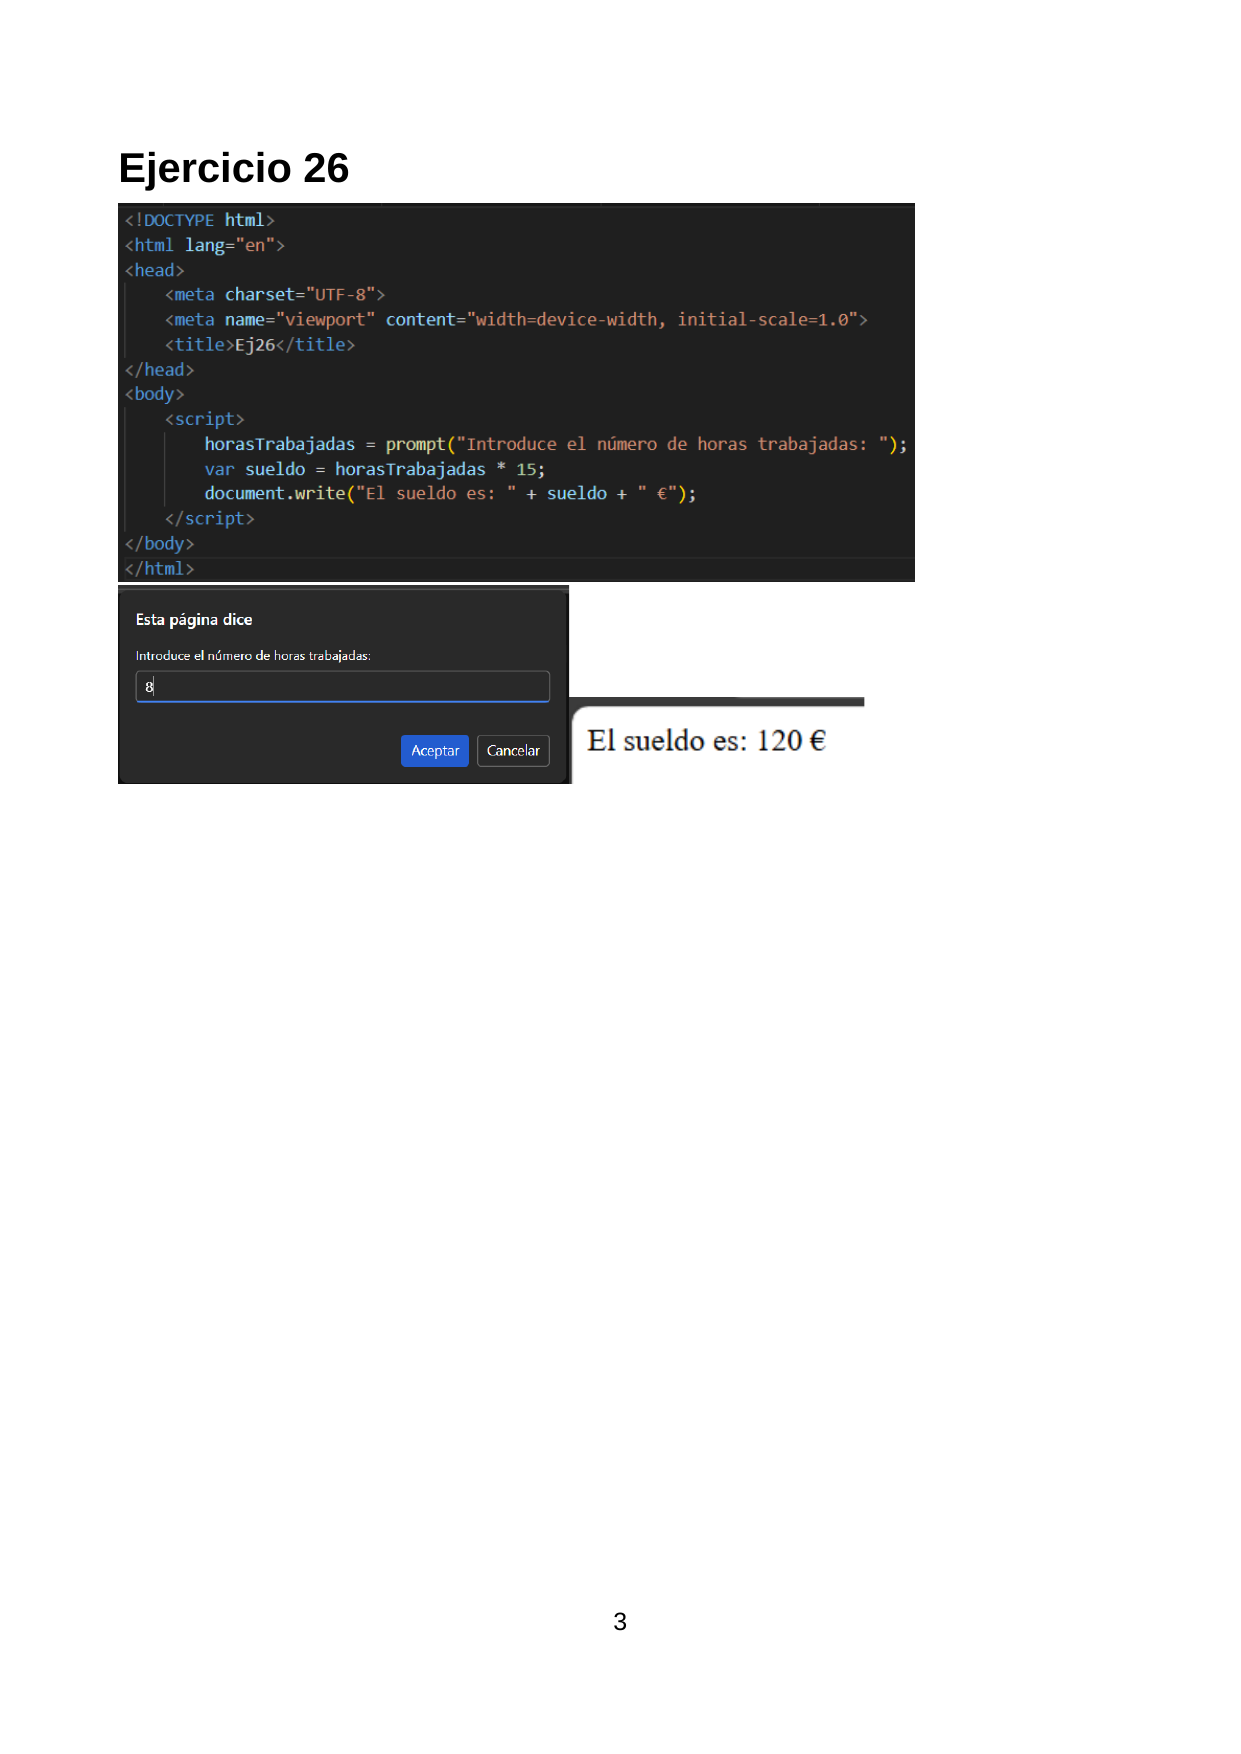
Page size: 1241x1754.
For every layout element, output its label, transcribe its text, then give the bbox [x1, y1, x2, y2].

picture [118, 585, 865, 784]
picture [118, 203, 915, 582]
subtitle Ejercicio 26 [118, 143, 1122, 191]
